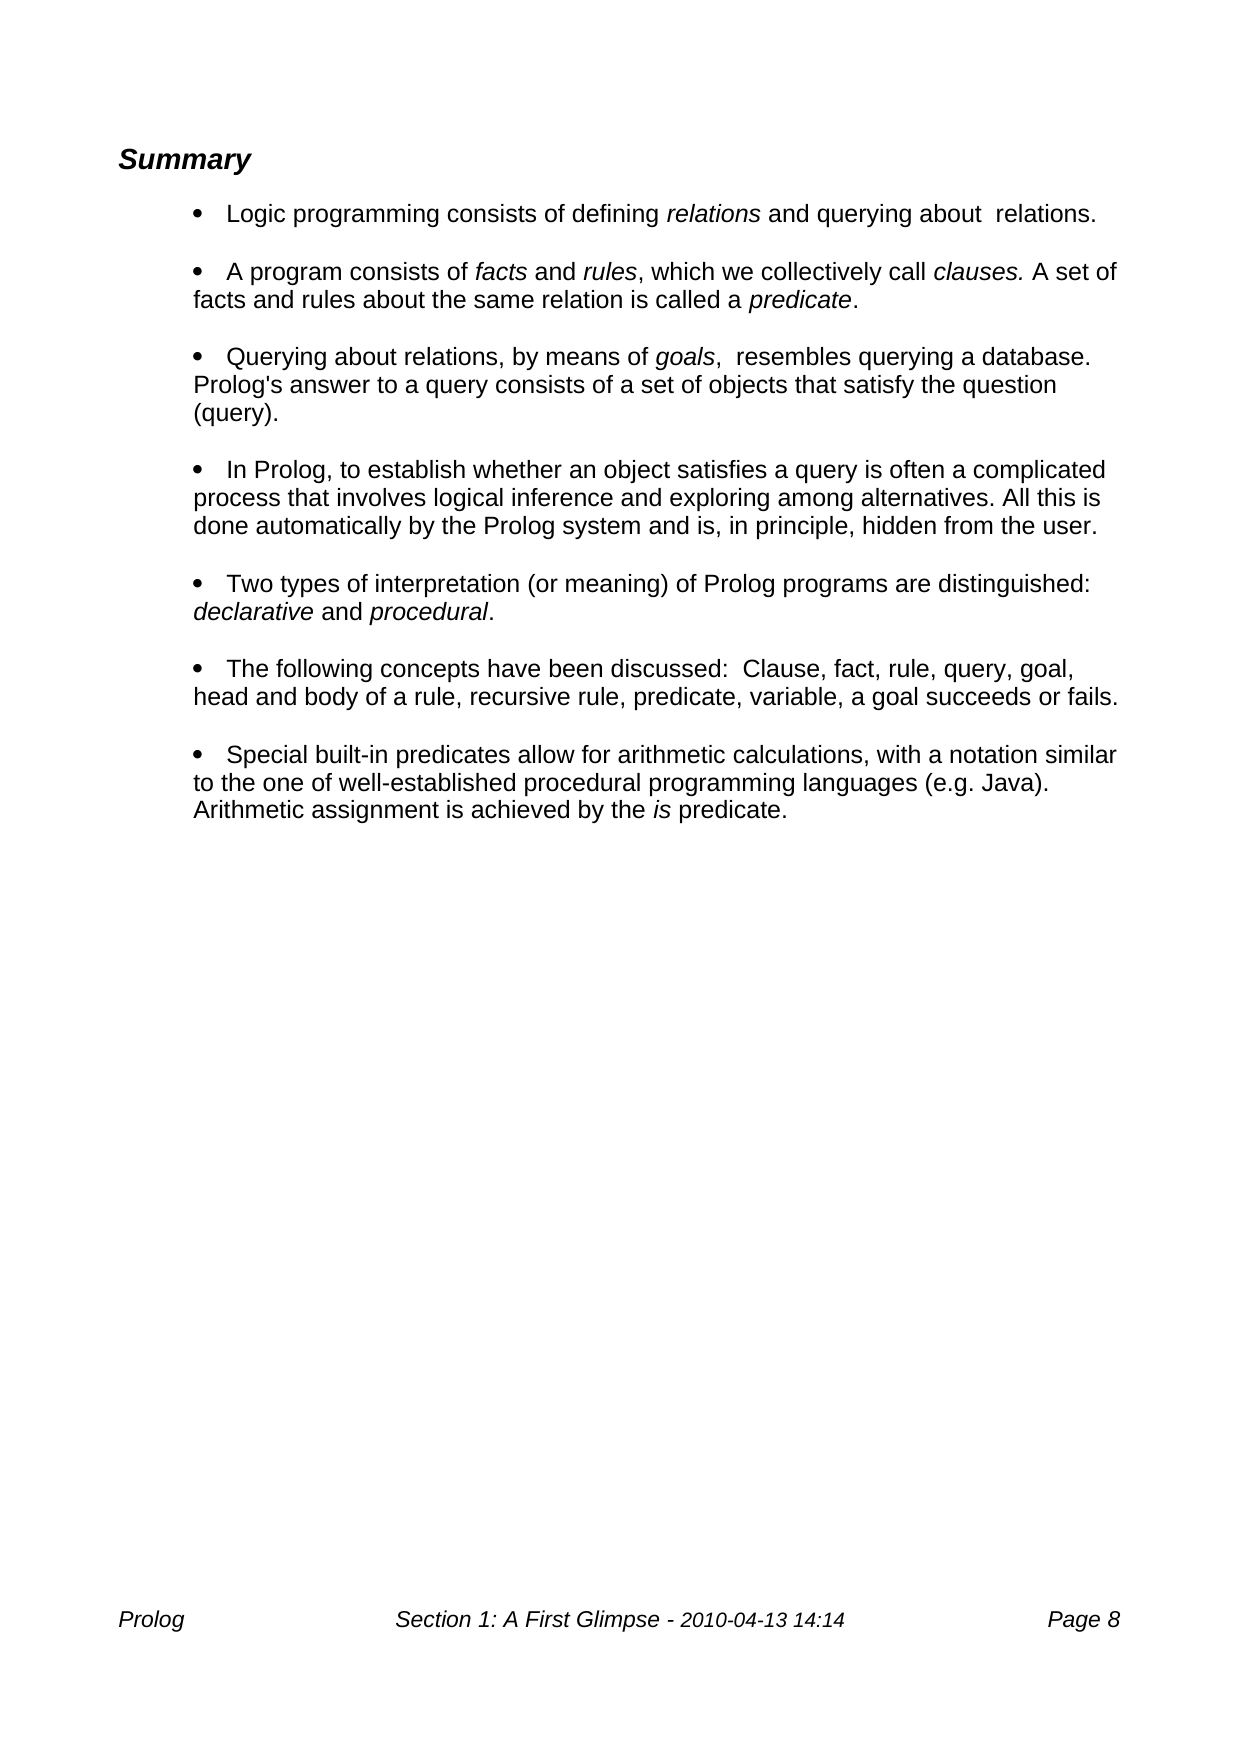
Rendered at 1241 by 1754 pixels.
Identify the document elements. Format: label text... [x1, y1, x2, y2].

list · Two types of interpretation (or meaning) of Prolog programs are distinguished: declarative and procedural. [156, 569, 1122, 626]
subtitle Summary [118, 143, 1122, 176]
list · Logic programming consists of defining relations and querying about relations. [156, 200, 1122, 228]
list · A program consists of facts and rules, which we collectively call clauses. A set of facts and rules about the same relation is called a predicate. [156, 257, 1122, 313]
list · Special built-in predicates allow for arithmetic calculations, with a notation similar to the one of well-established procedural programming languages (e.g. Java). Arithmetic assignment is achieved by the is predicate. [156, 740, 1122, 824]
list · In Prolog, to establish whether an object satisfies a query is often a complicated process that involves logical inference and exploring among alternatives. All this is done automatically by the Prolog system and is, in principle, hidden from the user. [156, 456, 1122, 540]
list · The following concepts have been discussed: Clause, fact, rule, query, goal, head and body of a rule, recursive rule, predicate, variable, a goal succeeds or fails. [156, 655, 1122, 711]
list · Querying about relations, by means of goals, resembles querying a database. Prolog's answer to a query consists of a set of objects that satisfy the question (query). [156, 343, 1122, 427]
